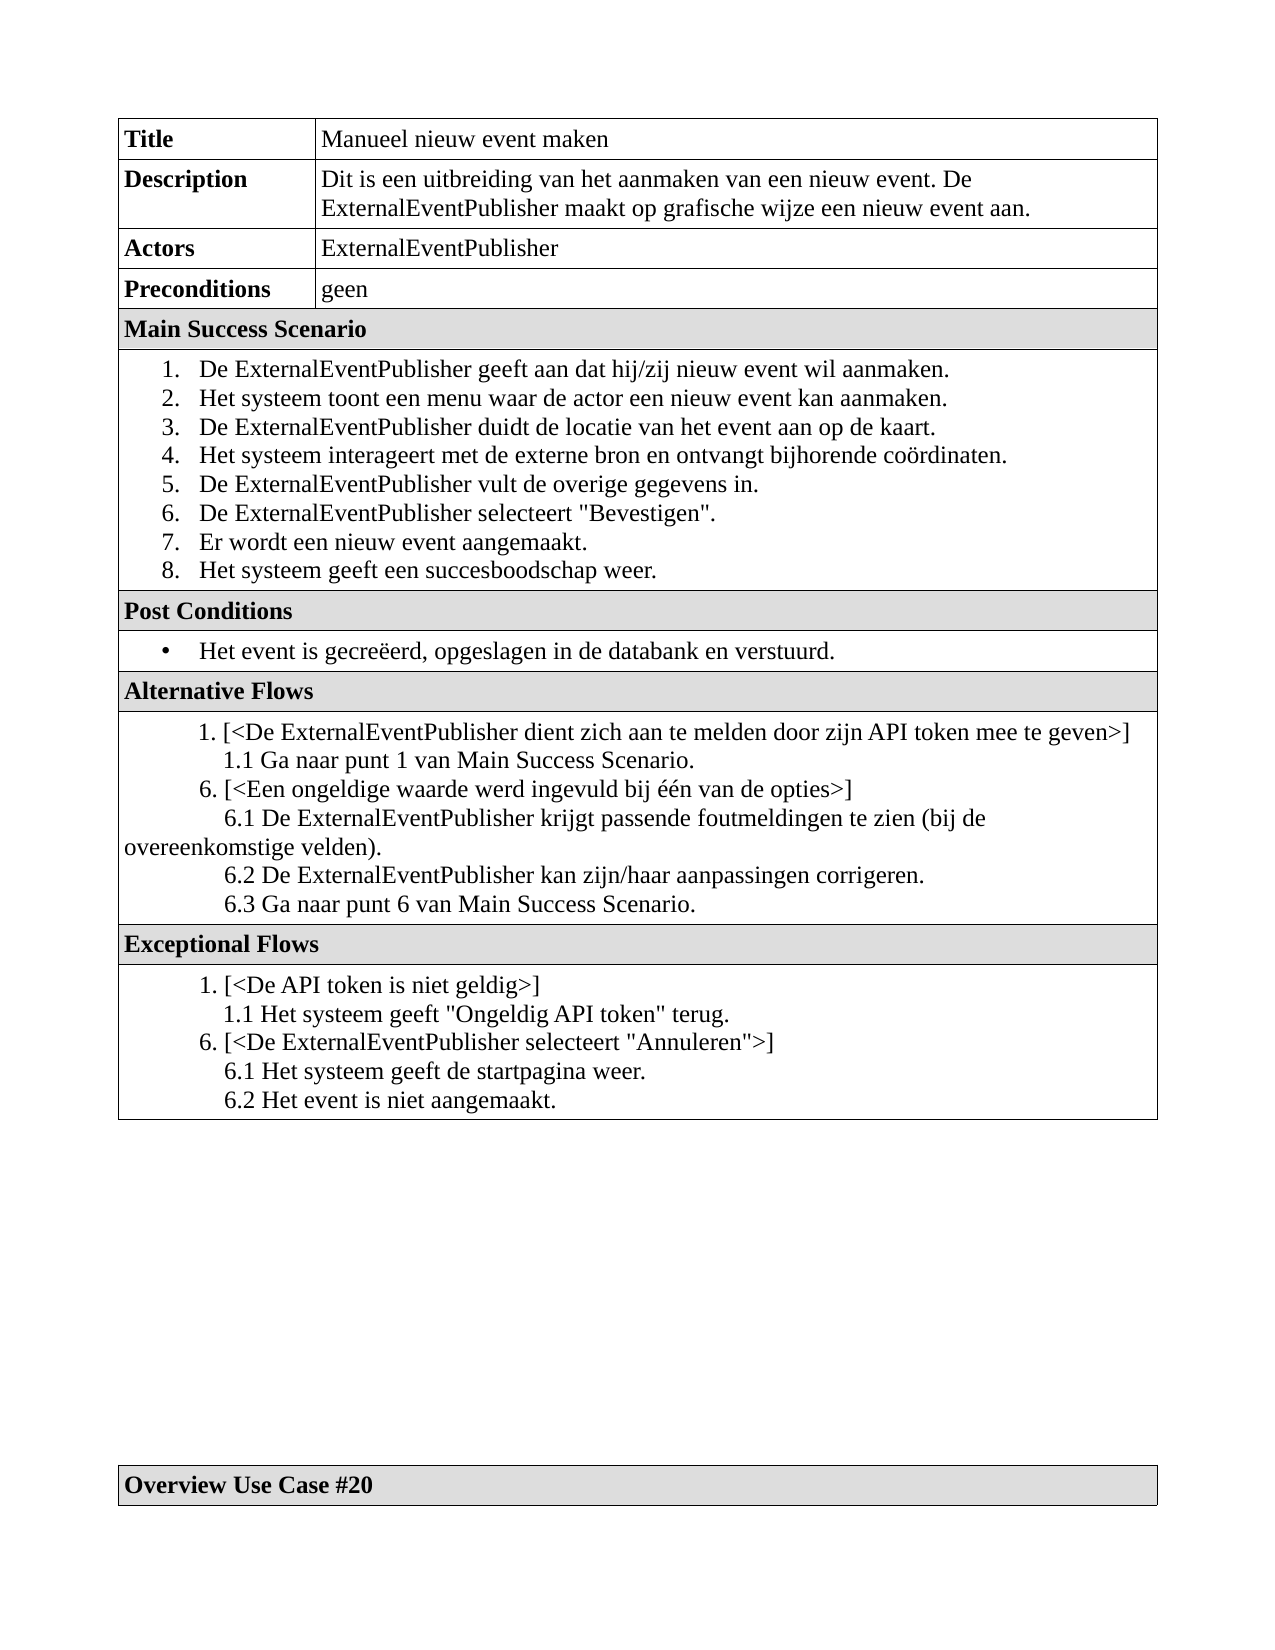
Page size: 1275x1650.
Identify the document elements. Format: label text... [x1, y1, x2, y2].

table_cell geen [316, 269, 1157, 308]
table_cell 1. [<De API token is niet geldig>] 1.1 Het systeem geeft "Ongeldig API token" terug. 6. [<De ExternalEventPublisher selecteert "Annuleren">] 6.1 Het systeem geeft de startpagina weer. 6.2 Het event is niet aangemaakt. [119, 965, 1157, 1119]
table_cell Manueel nieuw event maken [316, 119, 1157, 158]
table_cell Preconditions [119, 269, 315, 308]
table_cell Description [119, 160, 315, 227]
table_cell Het event is gecreëerd, opgeslagen in de databank en verstuurd. [119, 631, 1157, 671]
table_cell ExternalEventPublisher [316, 229, 1157, 268]
table_cell Post Conditions [119, 591, 1157, 630]
table_cell Actors [119, 229, 315, 268]
table_cell Main Success Scenario [119, 309, 1157, 348]
table_cell Exceptional Flows [119, 925, 1157, 964]
table_cell Alternative Flows [119, 672, 1157, 711]
table_cell Title [119, 119, 315, 158]
table_cell 1. [<De ExternalEventPublisher dient zich aan te melden door zijn API token mee te geven>] 1.1 Ga naar punt 1 van Main Success Scenario. 6. [<Een ongeldige waarde werd ingevuld bij één van de opties>] 6.1 De ExternalEventPublisher krijgt passende foutmeldingen te zien (bij de overeenkomstige velden). 6.2 De ExternalEventPublisher kan zijn/haar aanpassingen corrigeren. 6.3 Ga naar punt 6 van Main Success Scenario. [119, 712, 1157, 924]
table_cell De ExternalEventPublisher geeft aan dat hij/zij nieuw event wil aanmaken. Het systeem toont een menu waar de actor een nieuw event kan aanmaken. De ExternalEventPublisher duidt de locatie van het event aan op de kaart. Het systeem interageert met de externe bron en ontvangt bijhorende coördinaten. De ExternalEventPublisher vult de overige gegevens in. De ExternalEventPublisher selecteert "Bevestigen". Er wordt een nieuw event aangemaakt. Het systeem geeft een succesboodschap weer. [119, 350, 1157, 590]
table_cell Dit is een uitbreiding van het aanmaken van een nieuw event. De ExternalEventPublisher maakt op grafische wijze een nieuw event aan. [316, 160, 1157, 227]
table_header Overview Use Case #20 [119, 1466, 1157, 1505]
